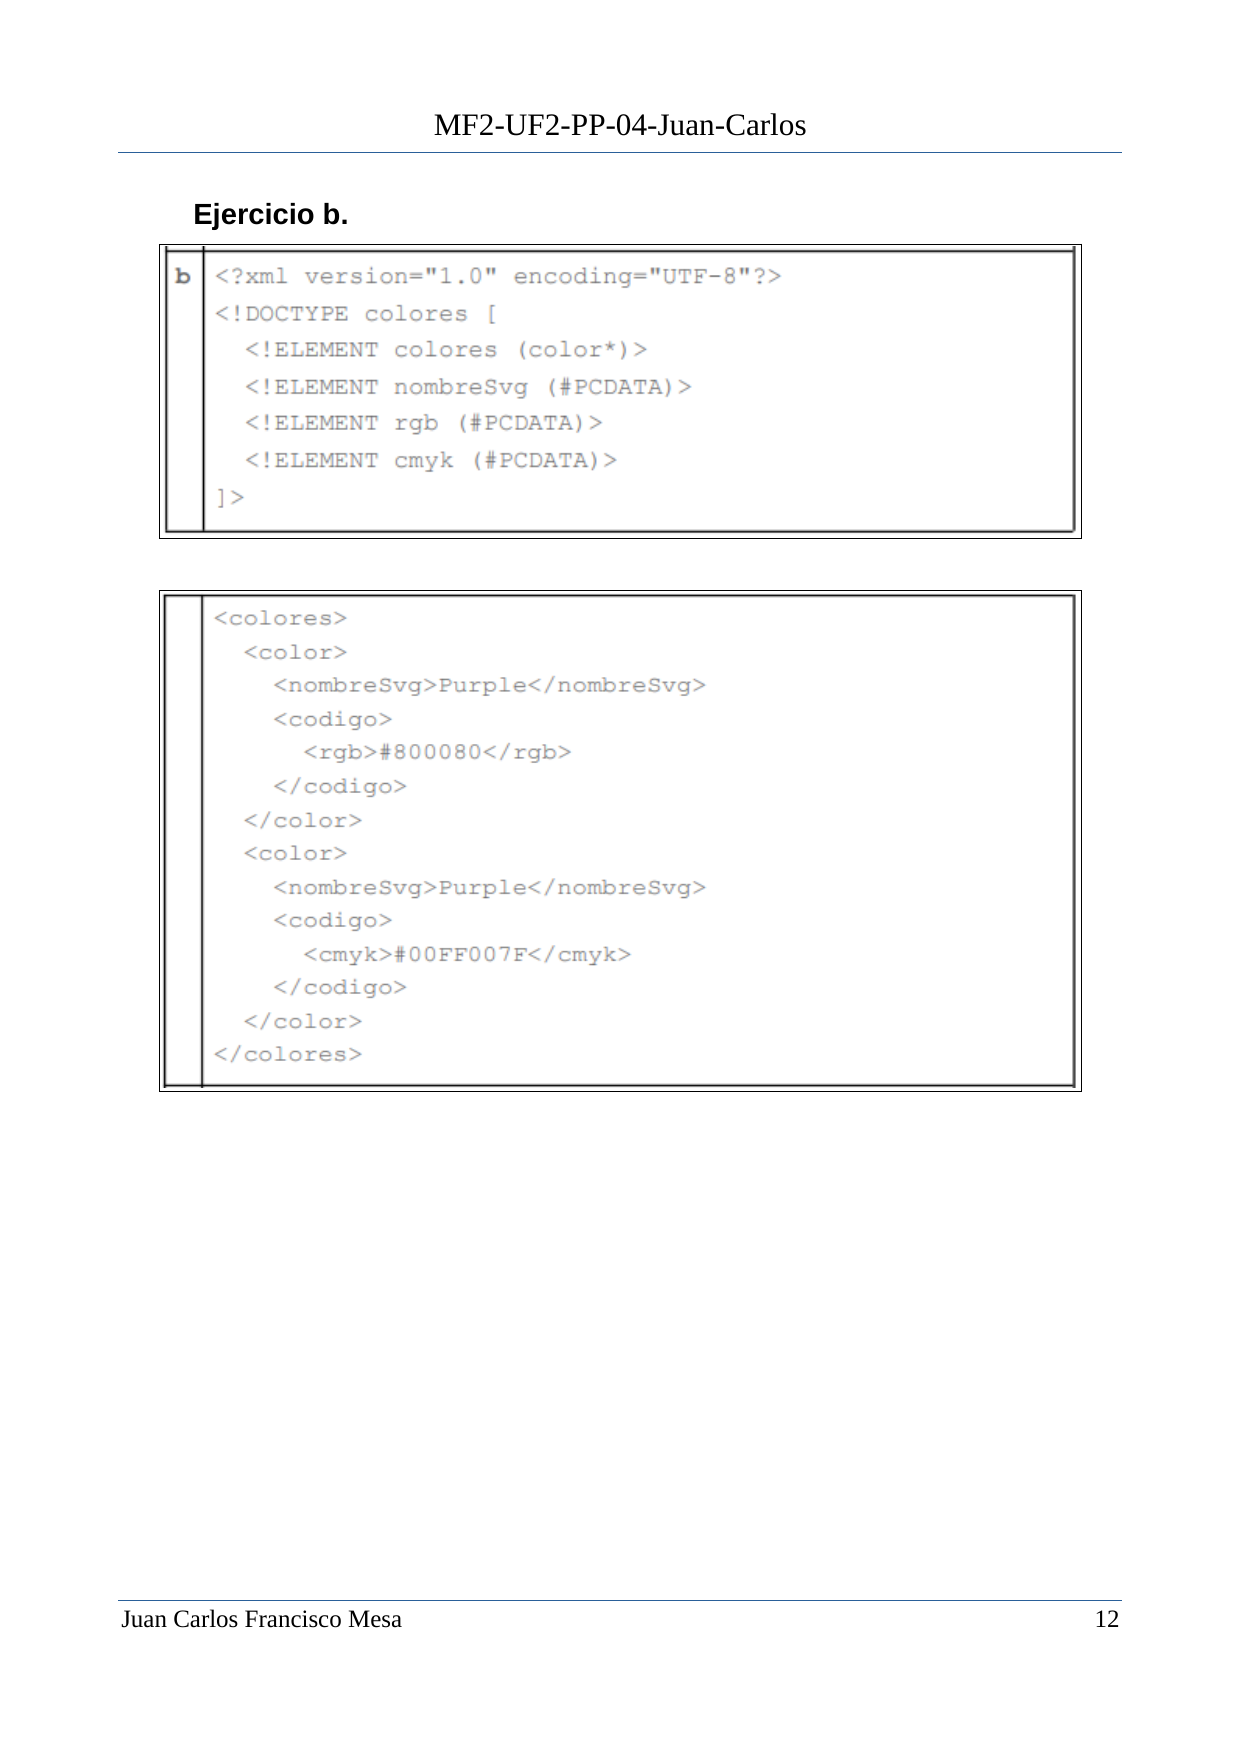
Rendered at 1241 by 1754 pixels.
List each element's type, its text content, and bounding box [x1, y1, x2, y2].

picture [161, 593, 1079, 1088]
picture [161, 246, 1079, 536]
subtitle Ejercicio b. [193, 197, 1122, 231]
